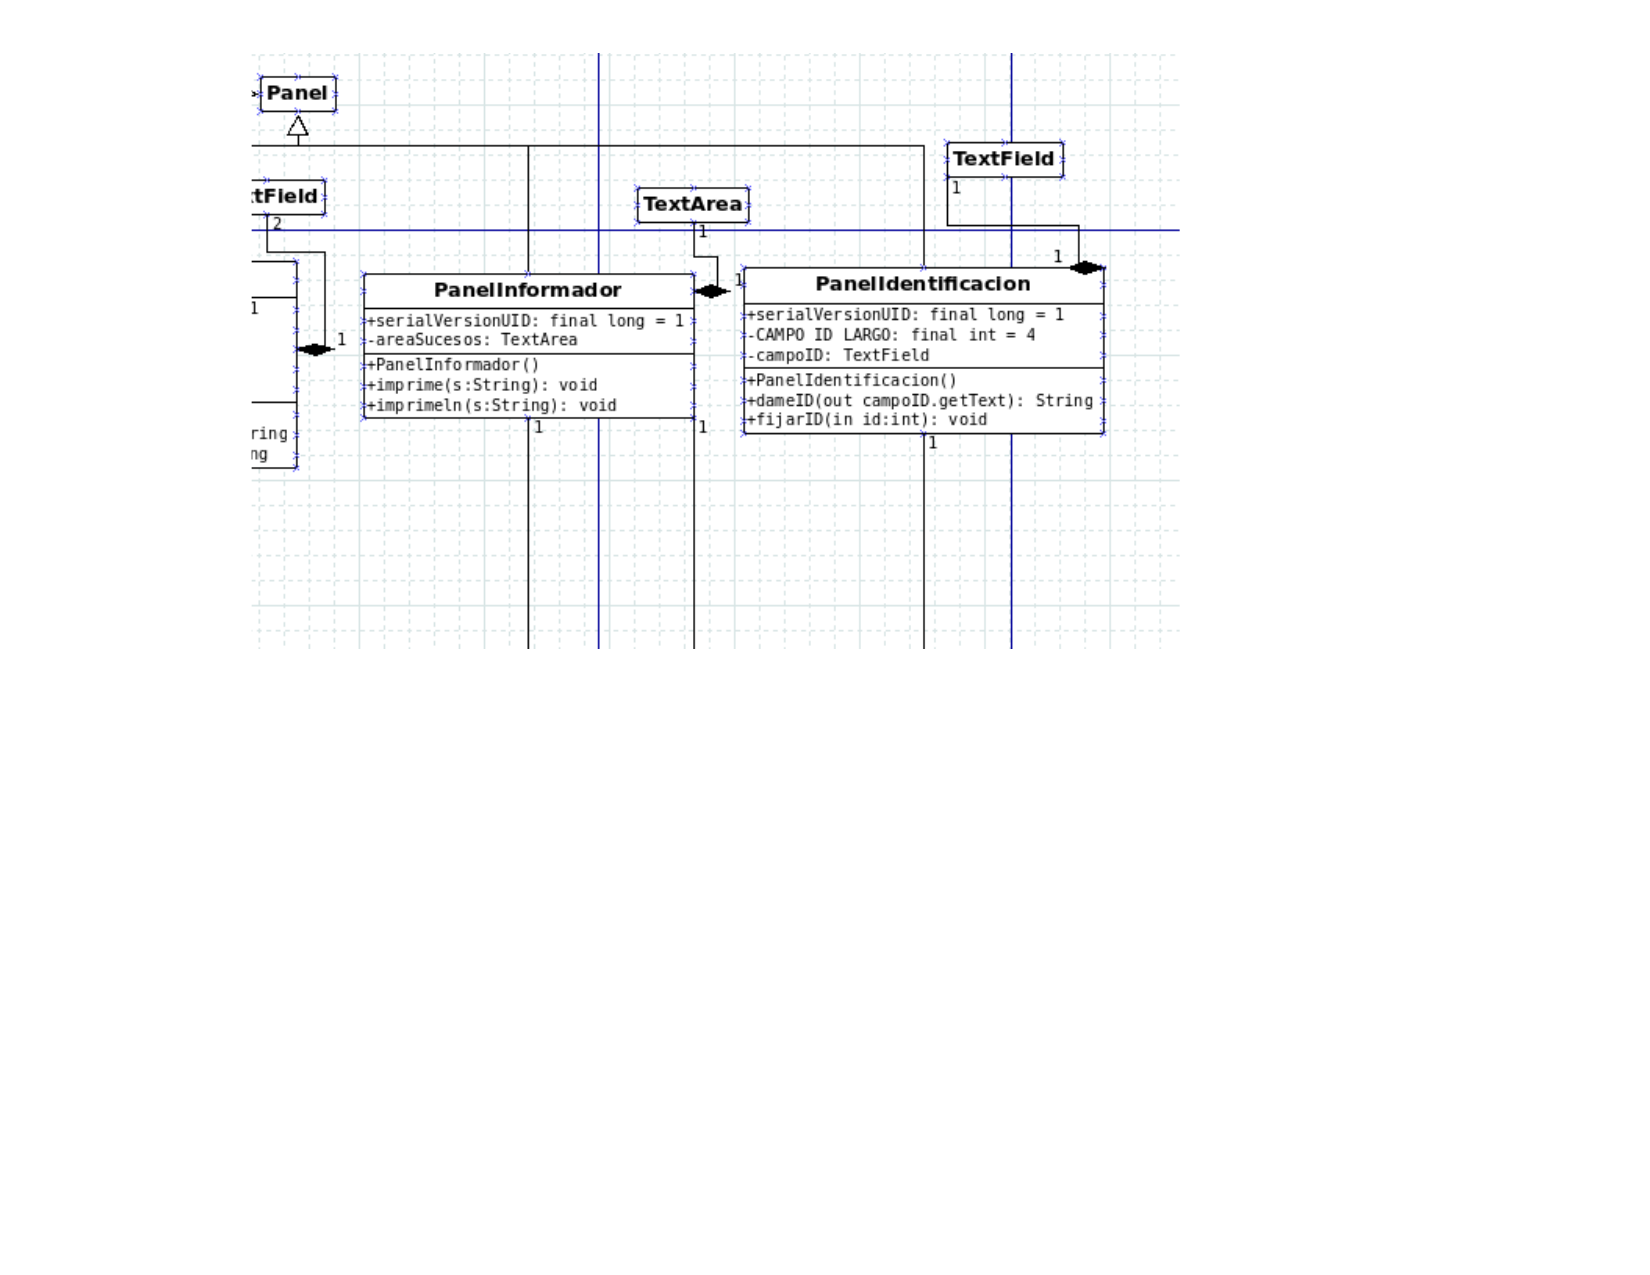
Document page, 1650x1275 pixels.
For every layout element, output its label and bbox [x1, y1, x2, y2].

picture [251, 53, 1180, 649]
